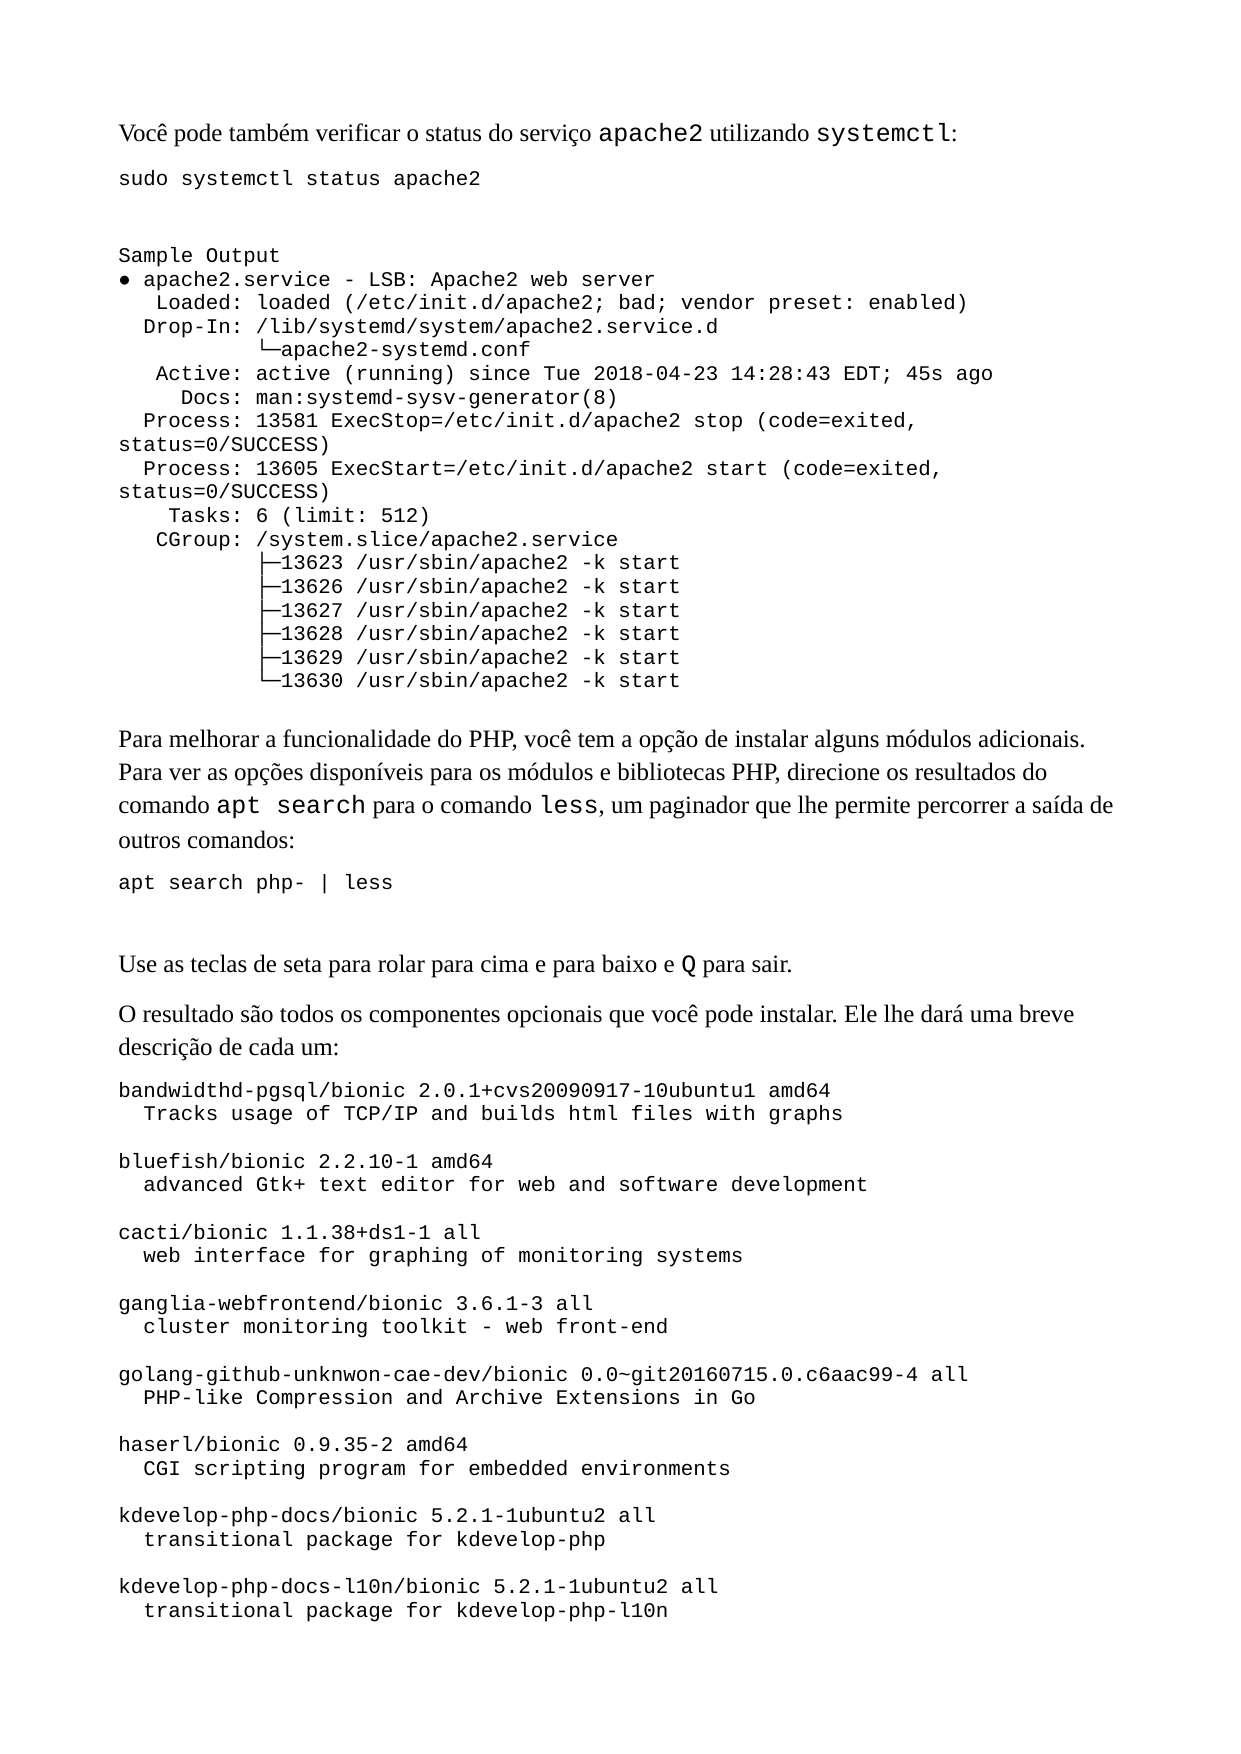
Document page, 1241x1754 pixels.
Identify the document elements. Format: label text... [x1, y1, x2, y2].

text Sample Output [118, 245, 1122, 268]
text Use as teclas de seta para rolar para cima e para baixo e Q para sair. [118, 949, 1122, 980]
text Loaded: loaded (/etc/init.d/apache2; bad; vendor preset: enabled) [118, 292, 1122, 316]
text kdevelop-php-docs/bionic 5.2.1-1ubuntu2 all [118, 1505, 1122, 1529]
text Docs: man:systemd-sysv-generator(8) [118, 387, 1122, 410]
text ├─13629 /usr/sbin/apache2 -k start [262, 647, 1122, 671]
text ganglia-webfrontend/bionic 3.6.1-3 all [118, 1293, 1122, 1316]
text bluefish/bionic 2.2.10-1 amd64 [118, 1151, 1122, 1174]
text └─13630 /usr/sbin/apache2 -k start [118, 671, 1122, 694]
text Process: 13605 ExecStart=/etc/init.d/apache2 start (code=exited, status=0/SUCCESS) [118, 458, 1122, 505]
text Drop-In: /lib/systemd/system/apache2.service.d [118, 316, 1122, 339]
text ├─13626 /usr/sbin/apache2 -k start [262, 576, 1122, 599]
text Para melhorar a funcionalidade do PHP, você tem a opção de instalar alguns módulos adicionais. Para ver as opções disponíveis para os módulos e bibliotecas PHP, direcione os resultados do comando apt search para o comando less, um paginador que lhe permite percorrer a saída de outros comandos: [118, 724, 1122, 853]
text cluster monitoring toolkit - web front-end [118, 1316, 1122, 1340]
text └─apache2-systemd.conf [118, 339, 1122, 363]
text PHP-like Compression and Archive Extensions in Go [118, 1387, 1122, 1411]
text ● apache2.service - LSB: Apache2 web server [118, 268, 1122, 292]
text transitional package for kdevelop-php-l10n [118, 1600, 1122, 1624]
text Tasks: 6 (limit: 512) [118, 505, 1122, 529]
text ├─13628 /usr/sbin/apache2 -k start [118, 623, 1122, 647]
text ├─13626 /usr/sbin/apache2 -k start [118, 576, 261, 599]
text O resultado são todos os componentes opcionais que você pode instalar. Ele lhe dará uma breve descrição de cada um: [118, 999, 1122, 1061]
text Tracks usage of TCP/IP and builds html files with graphs [118, 1103, 1122, 1127]
text transitional package for kdevelop-php [118, 1529, 1122, 1553]
text ├─13627 /usr/sbin/apache2 -k start [118, 599, 1122, 623]
text apt search php- | less [118, 872, 1122, 896]
text sudo systemctl status apache2 [118, 168, 1122, 192]
text Active: active (running) since Tue 2018-04-23 14:28:43 EDT; 45s ago [118, 363, 1122, 387]
text CGroup: /system.slice/apache2.service [118, 529, 1122, 552]
text kdevelop-php-docs-l10n/bionic 5.2.1-1ubuntu2 all [118, 1576, 1122, 1600]
text haserl/bionic 0.9.35-2 amd64 [118, 1434, 1122, 1458]
text CGI scripting program for embedded environments [118, 1458, 1122, 1482]
text advanced Gtk+ text editor for web and software development [118, 1174, 1122, 1198]
text bandwidthd-pgsql/bionic 2.0.1+cvs20090917-10ubuntu1 amd64 [118, 1080, 1122, 1103]
text cacti/bionic 1.1.38+ds1-1 all [118, 1222, 1122, 1245]
text Process: 13581 ExecStop=/etc/init.d/apache2 stop (code=exited, status=0/SUCCESS) [118, 410, 1122, 458]
text ├─13629 /usr/sbin/apache2 -k start [118, 647, 261, 671]
text ├─13623 /usr/sbin/apache2 -k start [118, 552, 1122, 576]
text Você pode também verificar o status do serviço apache2 utilizando systemctl: [118, 118, 1122, 149]
text web interface for graphing of monitoring systems [118, 1245, 1122, 1269]
text golang-github-unknwon-cae-dev/bionic 0.0~git20160715.0.c6aac99-4 all [118, 1363, 1122, 1387]
